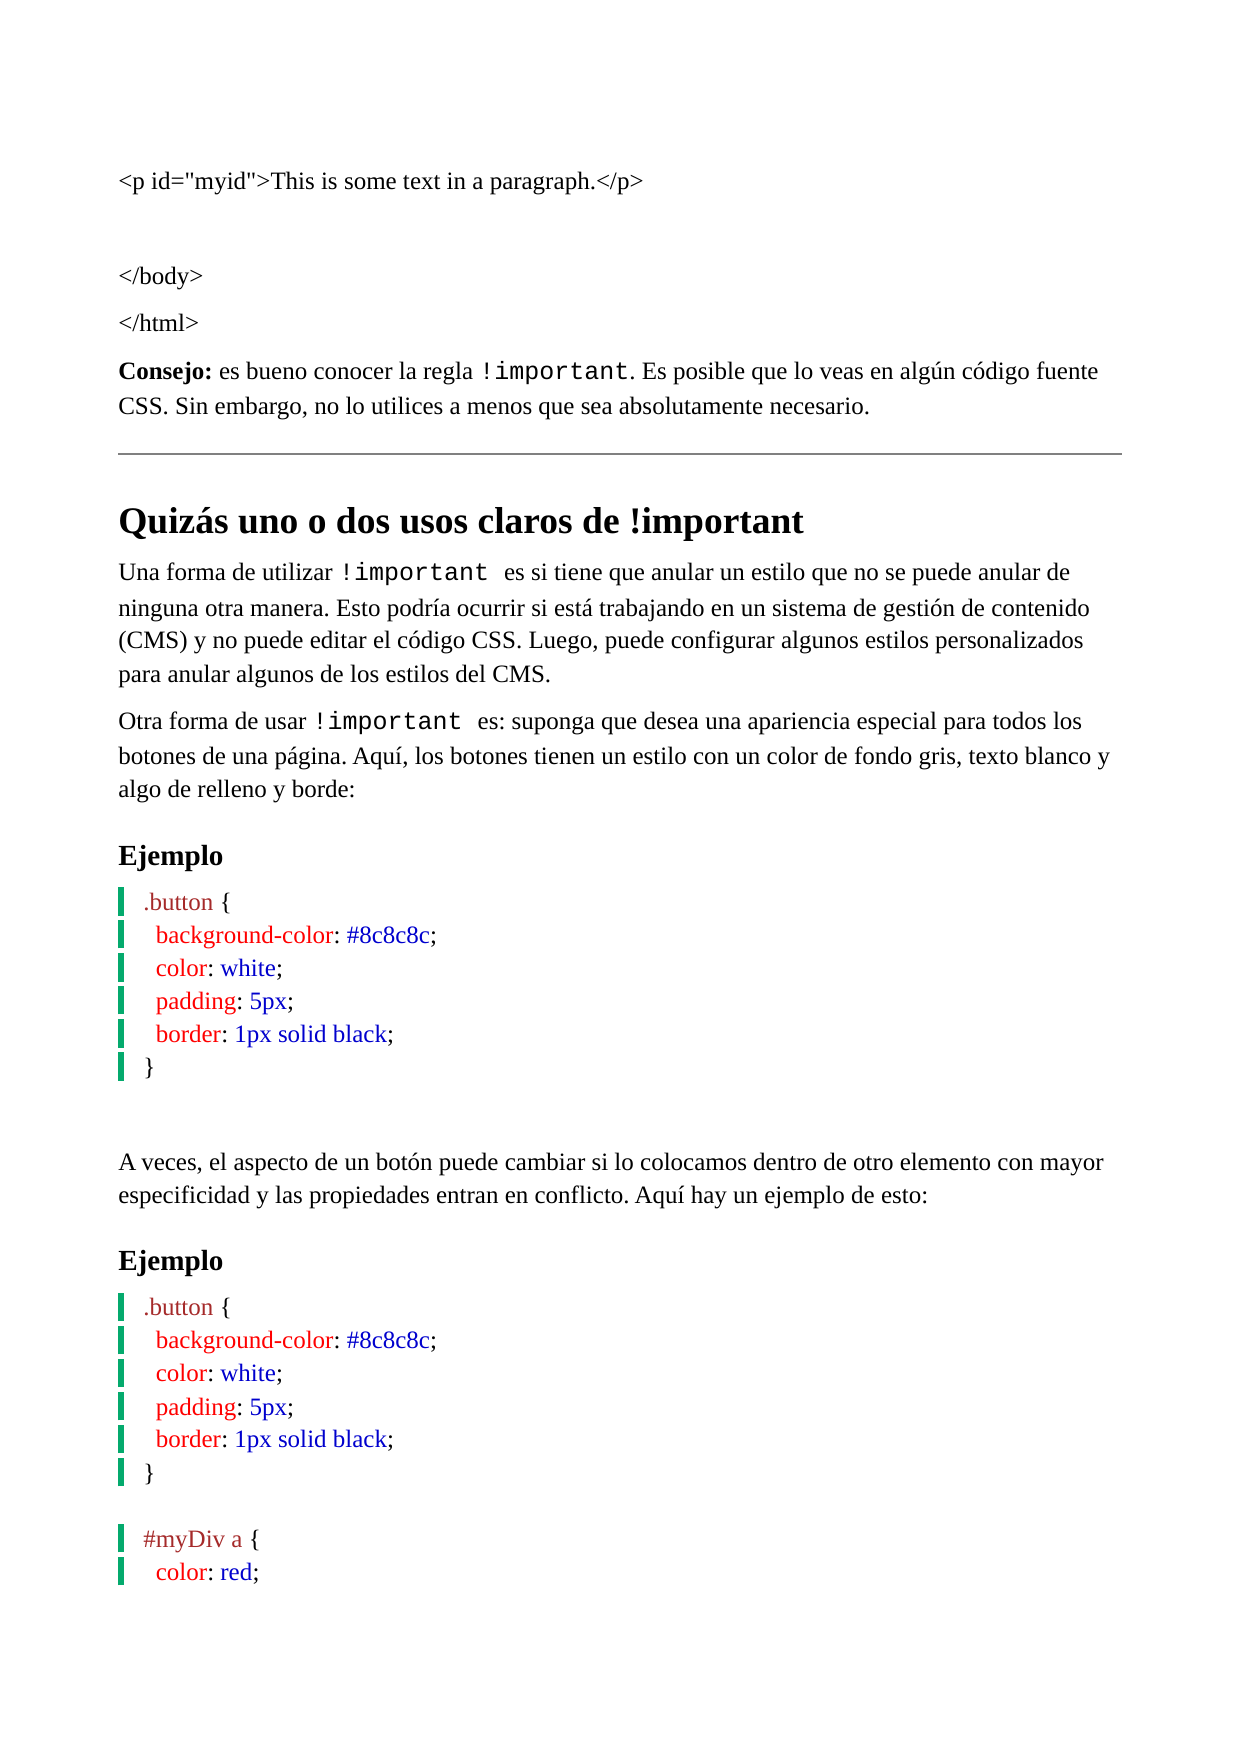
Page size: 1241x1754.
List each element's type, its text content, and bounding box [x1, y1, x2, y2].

text Una forma de utilizar !important es si tiene que anular un estilo que no se puede anular de ninguna otra manera. Esto podría ocurrir si está trabajando en un sistema de gestión de contenido (CMS) y no puede editar el código CSS. Luego, puede configurar algunos estilos personalizados para anular algunos de los estilos del CMS. [118, 557, 1122, 687]
text </body> [118, 261, 1122, 290]
subtitle Ejemplo [118, 838, 1122, 871]
text Consejo: es bueno conocer la regla !important. Es posible que lo veas en algún código fuente CSS. Sin embargo, no lo utilices a menos que sea absolutamente necesario. [118, 356, 1122, 420]
text .button { background-color: #8c8c8c; color: white; padding: 5px; border: 1px solid black; } #myDiv a { color: red; [118, 1292, 1122, 1585]
text </html> [118, 308, 1122, 337]
text <p id="myid">This is some text in a paragraph.</p> [118, 166, 1122, 194]
subtitle Quizás uno o dos usos claros de !important [118, 499, 1122, 542]
text Otra forma de usar !important es: suponga que desea una apariencia especial para todos los botones de una página. Aquí, los botones tienen un estilo con un color de fondo gris, texto blanco y algo de relleno y borde: [118, 706, 1122, 803]
text .button { background-color: #8c8c8c; color: white; padding: 5px; border: 1px solid black; } [118, 887, 1122, 1081]
text A veces, el aspecto de un botón puede cambiar si lo colocamos dentro de otro elemento con mayor especificidad y las propiedades entran en conflicto. Aquí hay un ejemplo de esto: [118, 1147, 1122, 1209]
subtitle Ejemplo [118, 1243, 1122, 1277]
